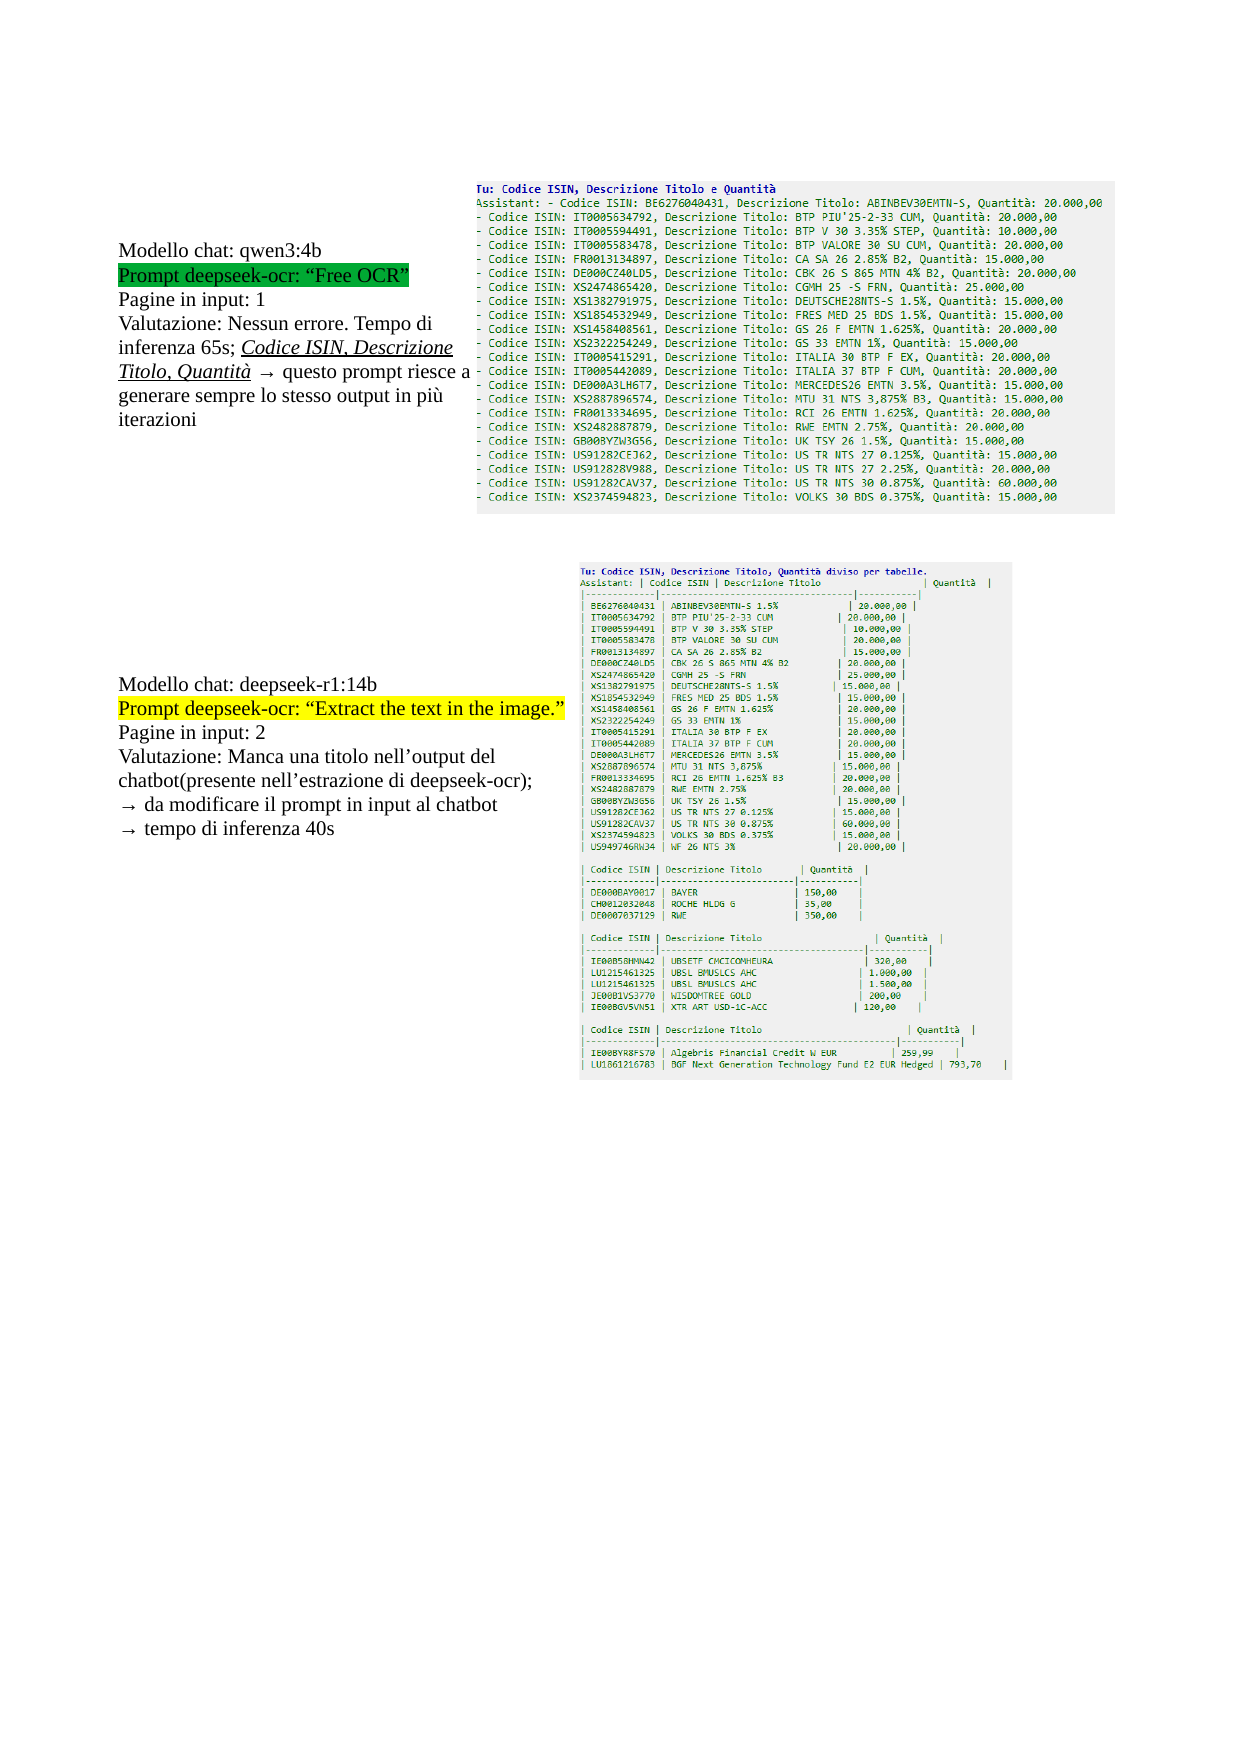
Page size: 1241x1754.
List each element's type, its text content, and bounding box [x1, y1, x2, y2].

text Modello chat: qwen3:4b [118, 238, 476, 262]
text Prompt deepseek-ocr: “Free OCR” [118, 262, 476, 287]
text Pagine in input: 1 [118, 287, 476, 311]
text [1013, 720, 1122, 744]
picture [579, 562, 1013, 1080]
text Prompt deepseek-ocr: “Extract the text in the image.” [118, 696, 579, 720]
text [1013, 792, 1122, 816]
text [1013, 816, 1122, 840]
text Pagine in input: 2 [118, 720, 579, 744]
text → da modificare il prompt in input al chatbot [118, 792, 579, 816]
text → tempo di inferenza 40s [118, 816, 579, 840]
text Valutazione: Manca una titolo nell’output del chatbot(presente nell’estrazione di deepseek-ocr); [118, 744, 579, 792]
text [1013, 696, 1122, 720]
text [1013, 672, 1122, 696]
text [1013, 744, 1122, 792]
picture [476, 181, 1115, 514]
text Valutazione: Nessun errore. Tempo di inferenza 65s; Codice ISIN, Descrizione Titolo, Quantità → questo prompt riesce a generare sempre lo stesso output in più iterazioni [118, 311, 476, 431]
text Modello chat: deepseek-r1:14b [118, 672, 579, 696]
